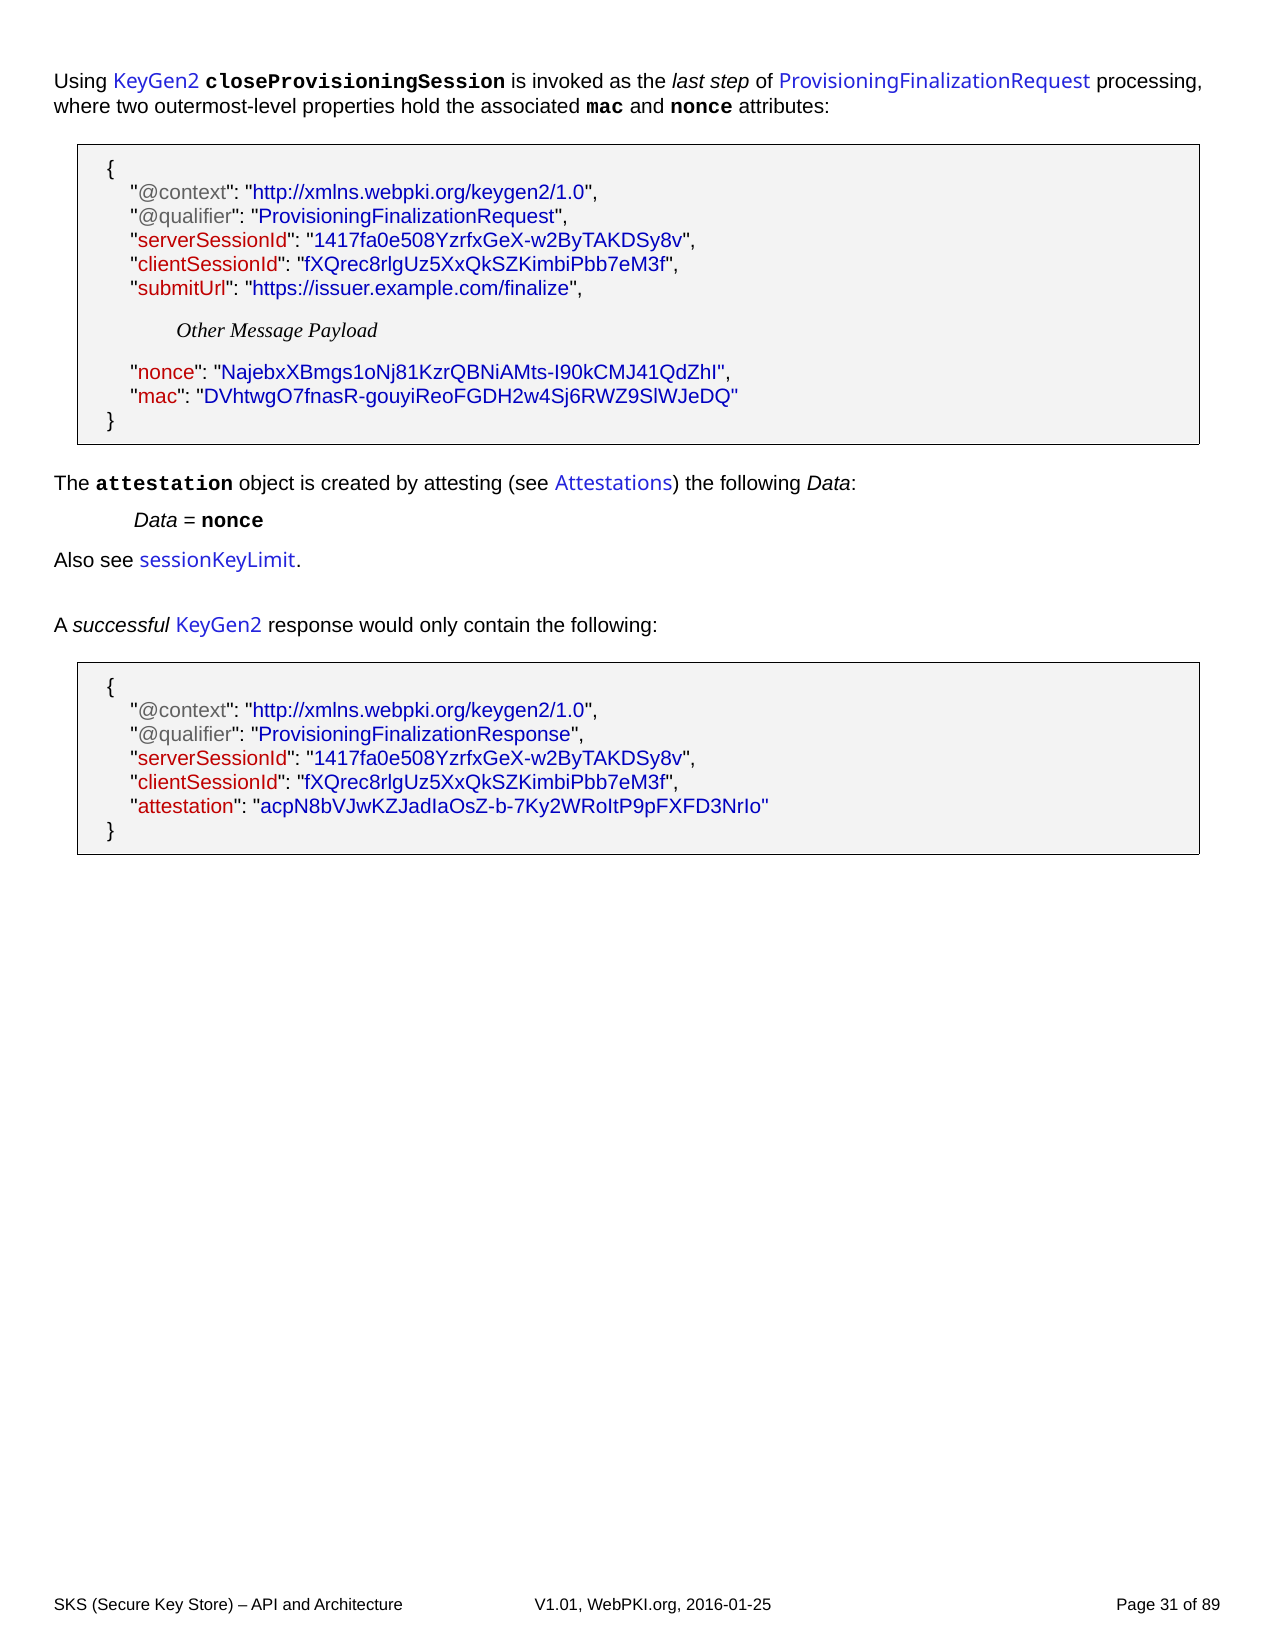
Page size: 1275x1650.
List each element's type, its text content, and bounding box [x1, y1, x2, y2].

text Also see sessionKeyLimit. [54, 546, 1221, 574]
text A successful KeyGen2 response would only contain the following: [54, 610, 1221, 638]
text The attestation object is created by attesting (see Attestations) the following Data: [54, 468, 1221, 496]
text Using KeyGen2 closeProvisioningSession is invoked as the last step of ProvisioningFinalizationRequest processing, where two outermost-level properties hold the associated mac and nonce attributes: [54, 66, 1221, 120]
table_header { "@context": "http://xmlns.webpki.org/keygen2/1.0", "@qualifier": "ProvisioningFinalizationRequest", "serverSessionId": "1417fa0e508YzrfxGeX-w2ByTAKDSy8v", "clientSessionId": "fXQrec8rlgUz5XxQkSZKimbiPbb7eM3f", "submitUrl": "https://issuer.example.com/finalize", Other Message Payload "nonce": "NajebxXBmgs1oNj81KzrQBNiAMts-I90kCMJ41QdZhI", "mac": "DVhtwgO7fnasR-gouyiReoFGDH2w4Sj6RWZ9SlWJeDQ" } [78, 145, 1199, 443]
table_header { "@context": "http://xmlns.webpki.org/keygen2/1.0", "@qualifier": "ProvisioningFinalizationResponse", "serverSessionId": "1417fa0e508YzrfxGeX-w2ByTAKDSy8v", "clientSessionId": "fXQrec8rlgUz5XxQkSZKimbiPbb7eM3f", "attestation": "acpN8bVJwKZJadIaOsZ-b-7Ky2WRoItP9pFXFD3NrIo" } [78, 663, 1199, 853]
text Data = nonce [54, 508, 1221, 534]
